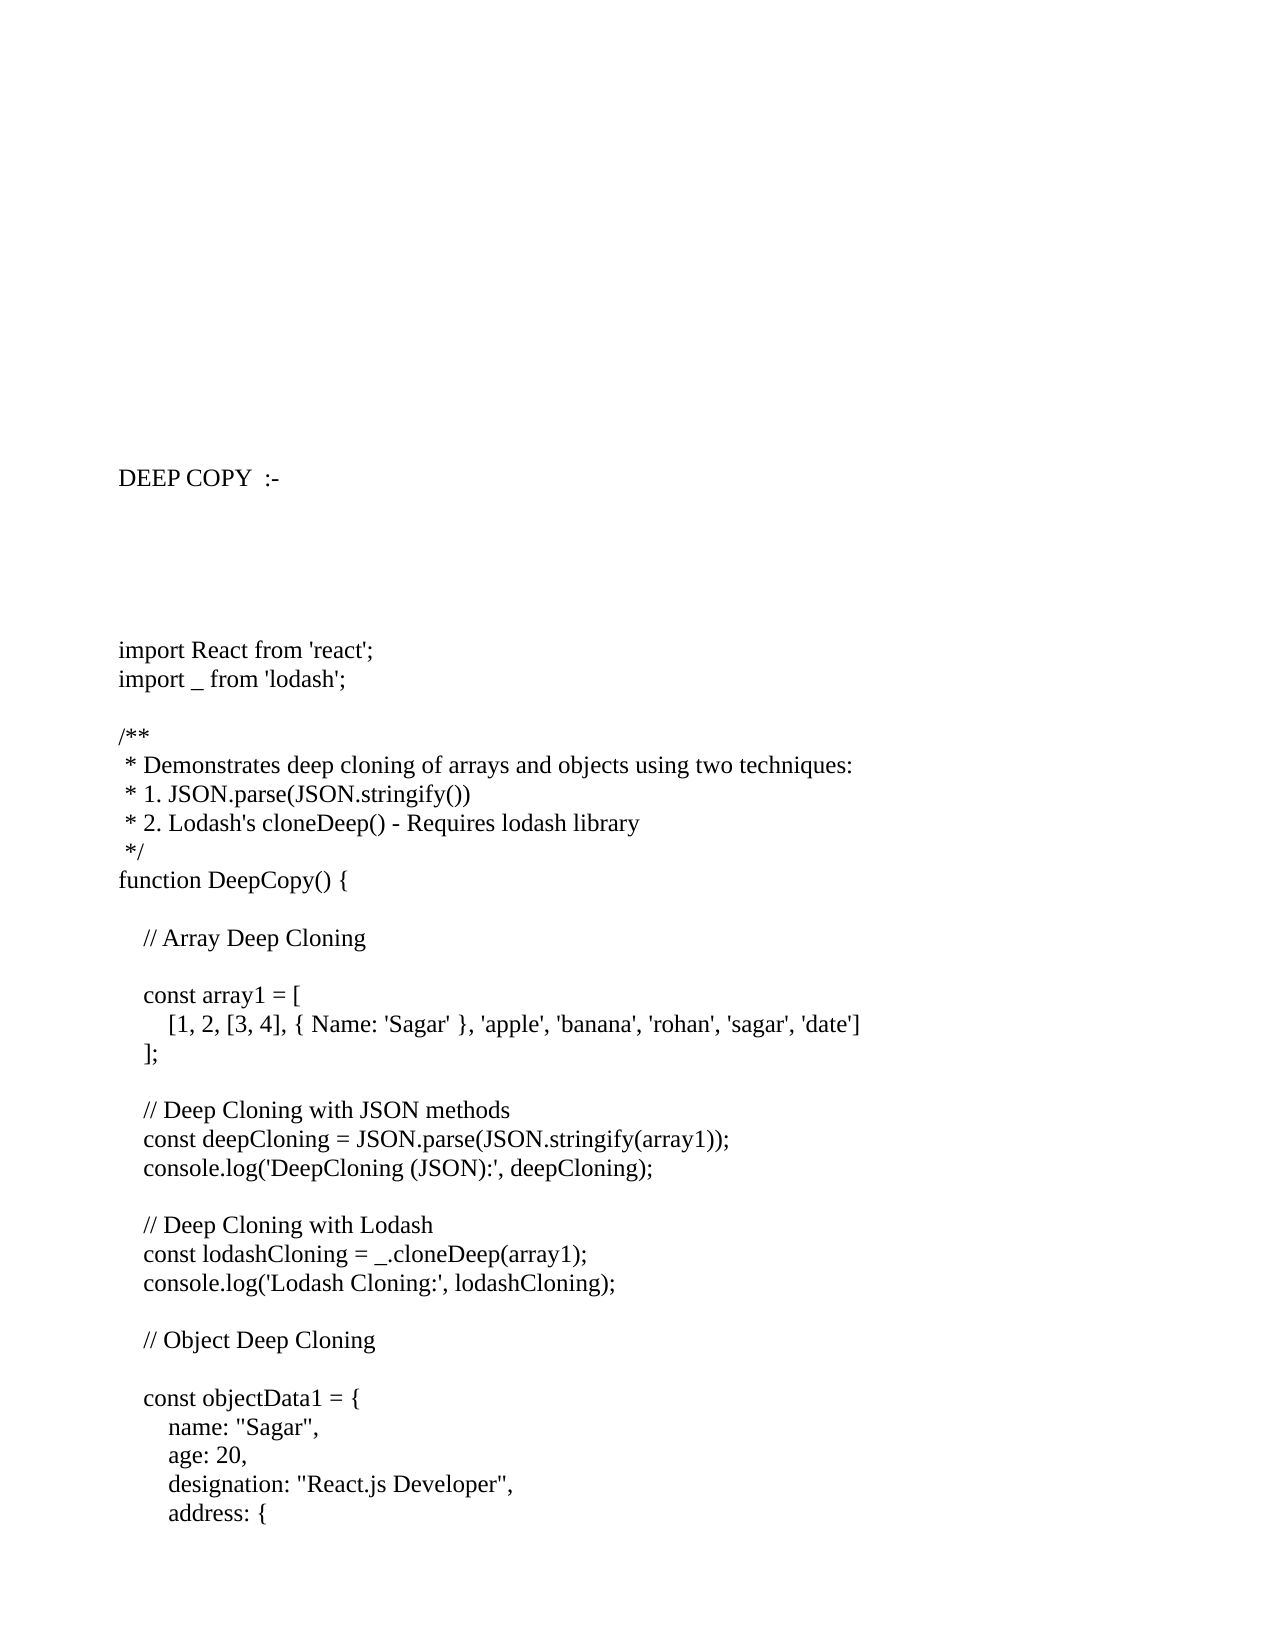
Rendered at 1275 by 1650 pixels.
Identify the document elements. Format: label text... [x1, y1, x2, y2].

text * 1. JSON.parse(JSON.stringify()) [118, 779, 1157, 808]
text ]; [118, 1038, 1157, 1067]
text console.log('DeepCloning (JSON):', deepCloning); [118, 1153, 1157, 1182]
text /** [118, 722, 1157, 751]
text [1, 2, [3, 4], { Name: 'Sagar' }, 'apple', 'banana', 'rohan', 'sagar', 'date'] [118, 1009, 1157, 1038]
text designation: "React.js Developer", [118, 1469, 1157, 1498]
text age: 20, [118, 1441, 1157, 1469]
text const array1 = [ [118, 981, 1157, 1009]
text console.log('Lodash Cloning:', lodashCloning); [118, 1268, 1157, 1297]
text * 2. Lodash's cloneDeep() - Requires lodash library [118, 808, 1157, 837]
text * Demonstrates deep cloning of arrays and objects using two techniques: [118, 751, 1157, 779]
text // Deep Cloning with Lodash [118, 1211, 1157, 1239]
text name: "Sagar", [118, 1412, 1157, 1441]
text const deepCloning = JSON.parse(JSON.stringify(array1)); [118, 1124, 1157, 1153]
text // Deep Cloning with JSON methods [118, 1096, 1157, 1124]
text address: { [118, 1498, 1157, 1527]
text DEEP COPY :- [118, 463, 1157, 492]
text import React from 'react'; [118, 636, 1157, 664]
text // Array Deep Cloning [118, 923, 1157, 952]
text const lodashCloning = _.cloneDeep(array1); [118, 1239, 1157, 1268]
text import _ from 'lodash'; [118, 664, 1157, 693]
text */ [118, 837, 1157, 866]
text function DeepCopy() { [118, 866, 1157, 894]
text const objectData1 = { [118, 1383, 1157, 1412]
text // Object Deep Cloning [118, 1326, 1157, 1354]
